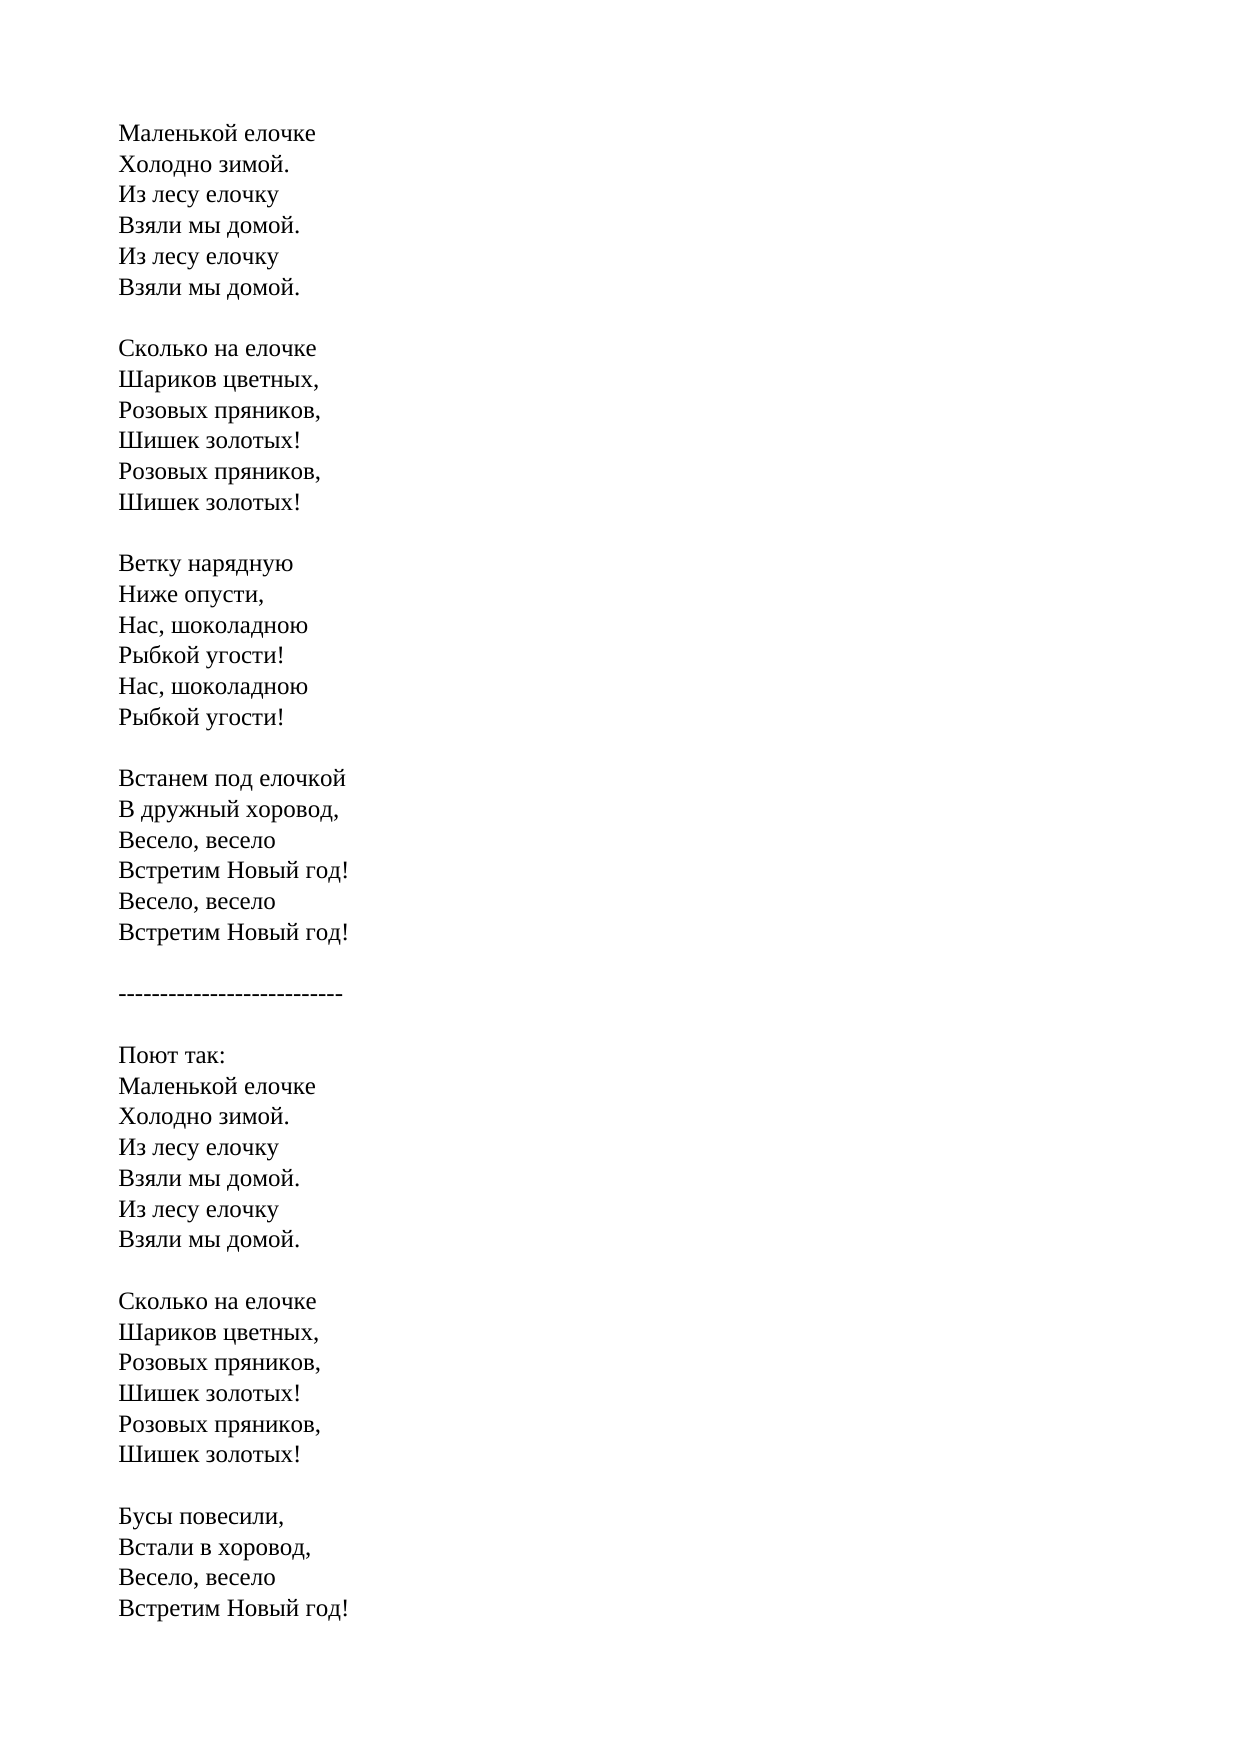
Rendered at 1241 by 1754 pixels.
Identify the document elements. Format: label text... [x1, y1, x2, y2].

text Весело, весело [118, 886, 1122, 915]
text Весело, весело [118, 1562, 1122, 1591]
text Рыбкой угости! [118, 641, 1122, 669]
text Нас, шоколадною [118, 610, 1122, 638]
text Шишек золотых! [118, 1378, 1122, 1407]
text Рыбкой угости! [118, 702, 1122, 731]
text Из лесу елочку [118, 179, 1122, 208]
text Шишек золотых! [118, 425, 1122, 454]
text Весело, весело [118, 825, 1122, 854]
text Взяли мы домой. [118, 272, 1122, 301]
text Из лесу елочку [118, 1194, 1122, 1222]
text Встали в хоровод, [118, 1532, 1122, 1560]
text Ветку нарядную [118, 548, 1122, 577]
text Шариков цветных, [118, 1317, 1122, 1345]
text Поют так: [118, 1040, 1122, 1069]
text Шариков цветных, [118, 364, 1122, 393]
text Нас, шоколадною [118, 671, 1122, 700]
text Розовых пряников, [118, 1409, 1122, 1437]
text Из лесу елочку [118, 1132, 1122, 1161]
text Ниже опусти, [118, 579, 1122, 608]
text Сколько на елочке [118, 333, 1122, 362]
text Взяли мы домой. [118, 210, 1122, 239]
text Сколько на елочке [118, 1286, 1122, 1314]
text Холодно зимой. [118, 1101, 1122, 1130]
text Встретим Новый год! [118, 1593, 1122, 1622]
text Взяли мы домой. [118, 1163, 1122, 1192]
text Бусы повесили, [118, 1501, 1122, 1530]
text Шишек золотых! [118, 1439, 1122, 1468]
text Маленькой елочке [118, 118, 1122, 147]
text Розовых пряников, [118, 395, 1122, 423]
text Розовых пряников, [118, 1347, 1122, 1376]
text Холодно зимой. [118, 149, 1122, 178]
text Встретим Новый год! [118, 856, 1122, 884]
text Взяли мы домой. [118, 1224, 1122, 1253]
text --------------------------- [118, 978, 1122, 1007]
text Встанем под елочкой [118, 763, 1122, 792]
text Шишек золотых! [118, 487, 1122, 516]
text Розовых пряников, [118, 456, 1122, 485]
text Встретим Новый год! [118, 917, 1122, 946]
text Из лесу елочку [118, 241, 1122, 270]
text Маленькой елочке [118, 1071, 1122, 1099]
text В дружный хоровод, [118, 794, 1122, 823]
